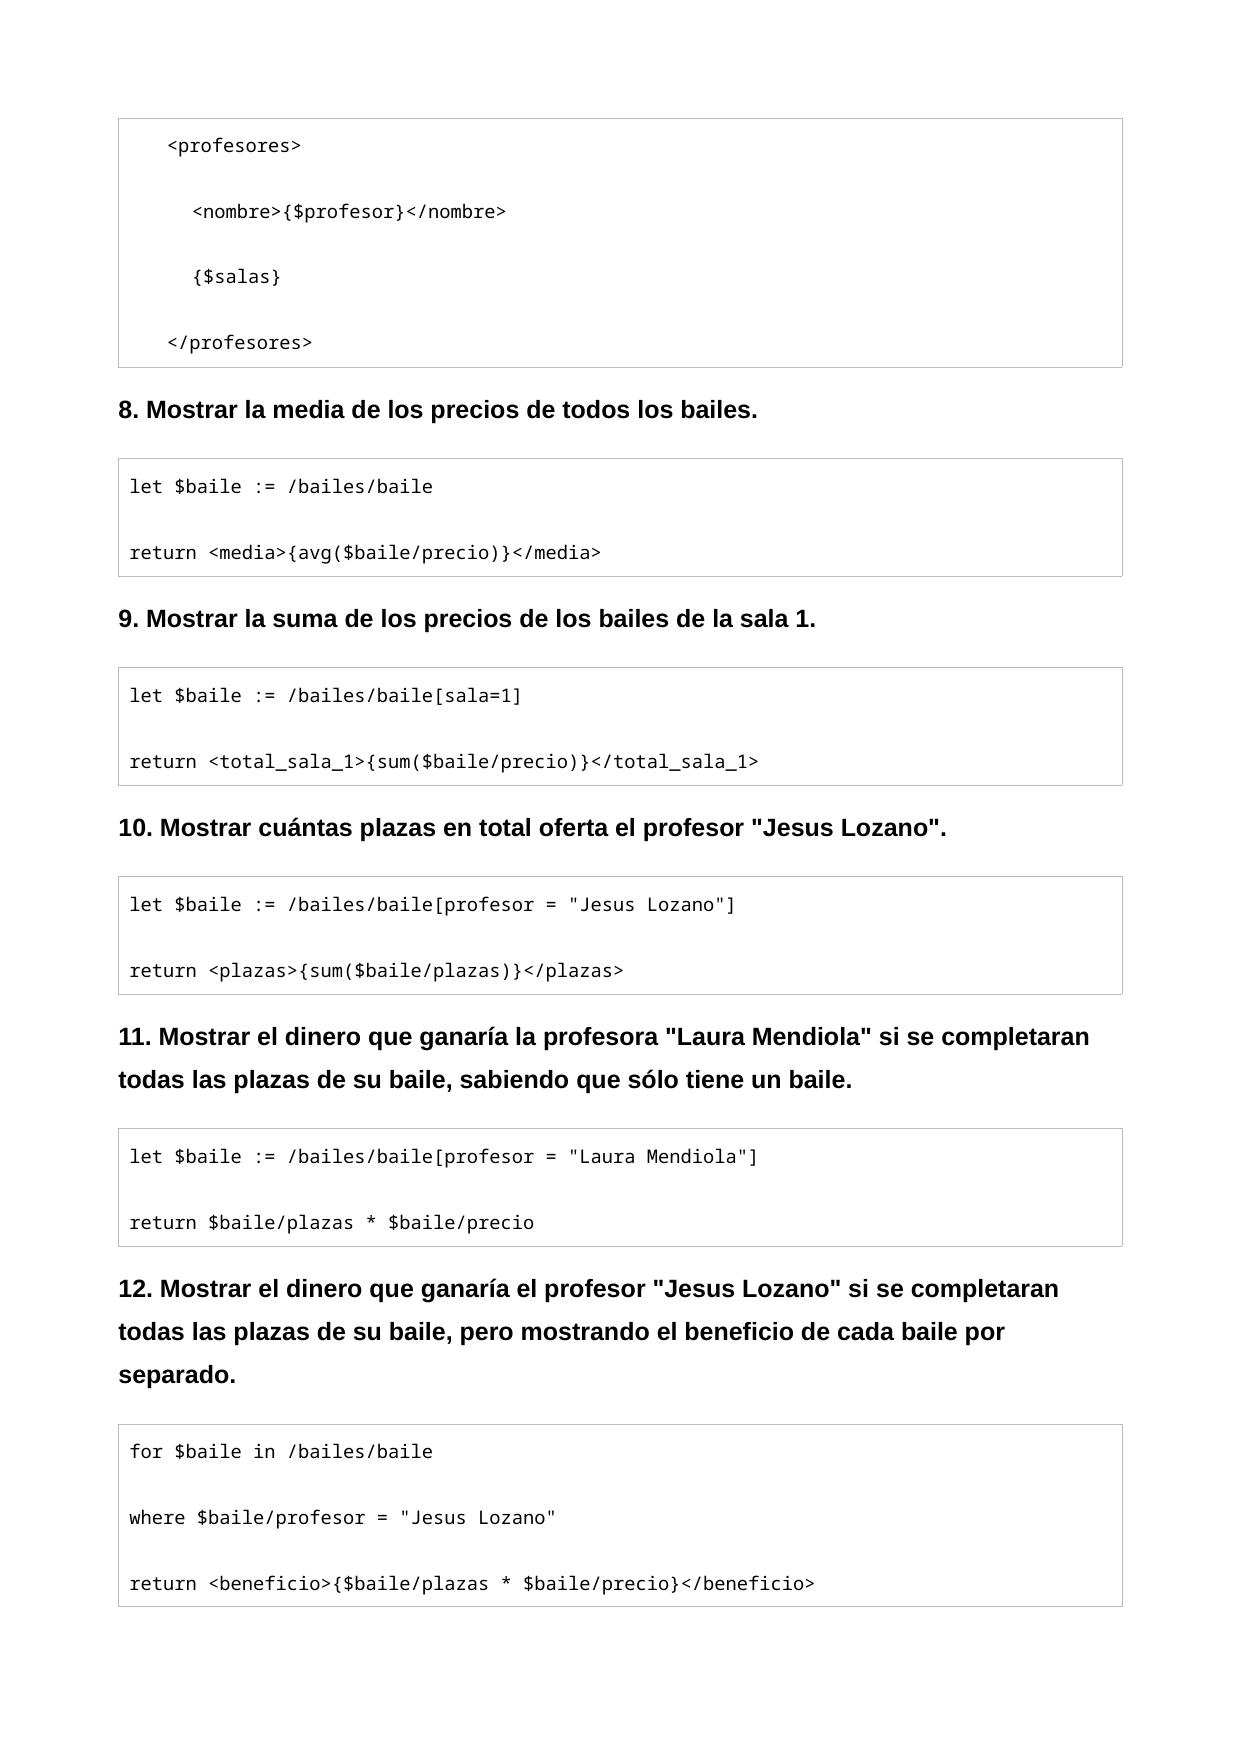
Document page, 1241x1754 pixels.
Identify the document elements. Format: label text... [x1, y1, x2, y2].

text for $baile in /bailes/baile [119, 1425, 1122, 1464]
text return <total_sala_1>{sum($baile/precio)}</total_sala_1> [119, 733, 1122, 785]
text let $baile := /bailes/baile[profesor = "Laura Mendiola"] [119, 1129, 1122, 1169]
list 12. Mostrar el dinero que ganaría el profesor "Jesus Lozano" si se completaran todas las plazas de su baile, pero mostrando el beneficio de cada baile por separado. [118, 1274, 1122, 1389]
list 9. Mostrar la suma de los precios de los bailes de la sala 1. [118, 604, 1122, 633]
text </profesores> [119, 315, 1122, 367]
text let $baile := /bailes/baile [119, 459, 1122, 499]
text return <plazas>{sum($baile/plazas)}</plazas> [119, 942, 1122, 994]
text <nombre>{$profesor}</nombre> [119, 184, 1122, 224]
text <profesores> [119, 119, 1122, 159]
list 11. Mostrar el dinero que ganaría la profesora "Laura Mendiola" si se completaran todas las plazas de su baile, sabiendo que sólo tiene un baile. [118, 1022, 1122, 1094]
text return $baile/plazas * $baile/precio [119, 1194, 1122, 1246]
list 8. Mostrar la media de los precios de todos los bailes. [118, 395, 1122, 424]
text let $baile := /bailes/baile[sala=1] [119, 668, 1122, 708]
text let $baile := /bailes/baile[profesor = "Jesus Lozano"] [119, 877, 1122, 917]
text return <media>{avg($baile/precio)}</media> [119, 524, 1122, 576]
text where $baile/profesor = "Jesus Lozano" [119, 1489, 1122, 1530]
list 10. Mostrar cuántas plazas en total oferta el profesor "Jesus Lozano". [118, 813, 1122, 842]
text {$salas} [119, 249, 1122, 290]
text return <beneficio>{$baile/plazas * $baile/precio}</beneficio> [119, 1555, 1122, 1606]
